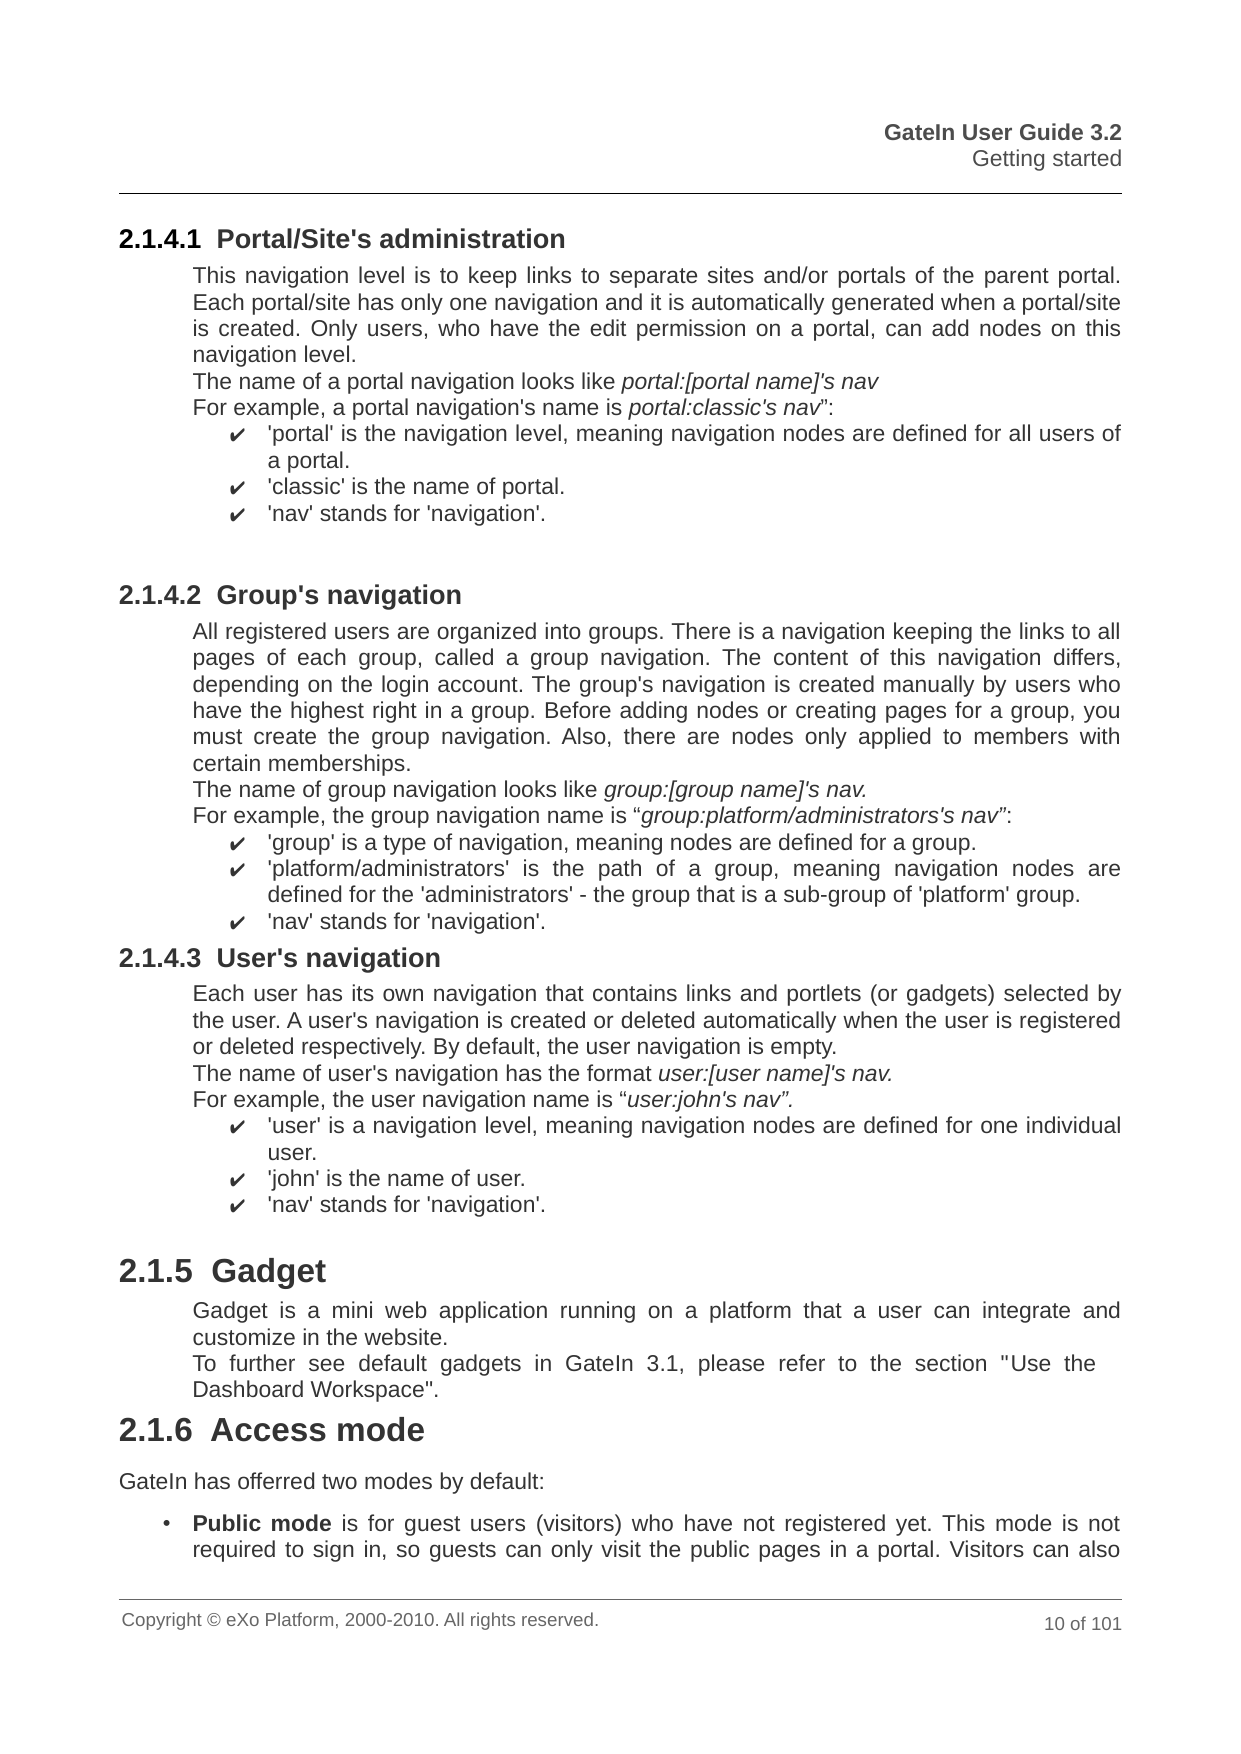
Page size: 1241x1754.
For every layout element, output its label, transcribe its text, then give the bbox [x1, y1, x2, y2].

list 'user' is a navigation level, meaning navigation nodes are defined for one individual user. [230, 1112, 1122, 1165]
text The name of group navigation looks like group:[group name]'s nav. [192, 776, 1122, 802]
subtitle Group's navigation [118, 579, 1122, 610]
list 'platform/administrators' is the path of a group, meaning navigation nodes are defined for the 'administrators' - the group that is a sub-group of 'platform' group. [230, 855, 1122, 908]
text All registered users are organized into groups. There is a navigation keeping the links to all pages of each group, called a group navigation. The content of this navigation differs, depending on the login account. The group's navigation is created manually by users who have the highest right in a group. Before adding nodes or creating pages for a group, you must create the group navigation. Also, there are nodes only applied to members with certain memberships. [192, 618, 1122, 776]
subtitle Portal/Site's administration [118, 223, 1122, 255]
text Gadget is a mini web application running on a platform that a user can integrate and customize in the website. [192, 1297, 1122, 1350]
list 'nav' stands for 'navigation'. [230, 908, 1122, 934]
list 'john' is the name of user. [230, 1165, 1122, 1191]
text The name of a portal navigation looks like portal:[portal name]'s nav [192, 368, 1122, 394]
list Public mode is for guest users (visitors) who have not registered yet. This mode is not required to sign in, so guests can only visit the public pages in a portal. Visitors can also [163, 1509, 1122, 1562]
list 'group' is a type of navigation, meaning nodes are defined for a group. [230, 829, 1122, 855]
list 'nav' stands for 'navigation'. [230, 1191, 1122, 1218]
text For example, the user navigation name is “user:john's nav”. [192, 1086, 1122, 1112]
subtitle Access mode [118, 1410, 1122, 1449]
subtitle Gadget [118, 1251, 1122, 1290]
text The name of user's navigation has the format user:[user name]'s nav. [192, 1059, 1122, 1086]
text For example, a portal navigation's name is portal:classic's nav”: [192, 394, 1122, 420]
text This navigation level is to keep links to separate sites and/or portals of the parent portal. Each portal/site has only one navigation and it is automatically generated when a portal/site is created. Only users, who have the edit permission on a portal, can add nodes on this navigation level. [192, 262, 1122, 368]
text GateIn has offerred two modes by default: [118, 1468, 1122, 1494]
subtitle User's navigation [118, 942, 1122, 973]
list 'portal' is the navigation level, meaning navigation nodes are defined for all users of a portal. [230, 420, 1122, 473]
text To further see default gadgets in GateIn 3.1, please refer to the section "Use the Dashboard Workspace". [118, 1350, 1122, 1403]
list 'nav' stands for 'navigation'. [230, 499, 1122, 526]
text Each user has its own navigation that contains links and portlets (or gadgets) selected by the user. A user's navigation is created or deleted automatically when the user is registered or deleted respectively. By default, the user navigation is empty. [192, 980, 1122, 1059]
list 'classic' is the name of portal. [230, 473, 1122, 499]
text For example, the group navigation name is “group:platform/administrators's nav”: [192, 802, 1122, 829]
